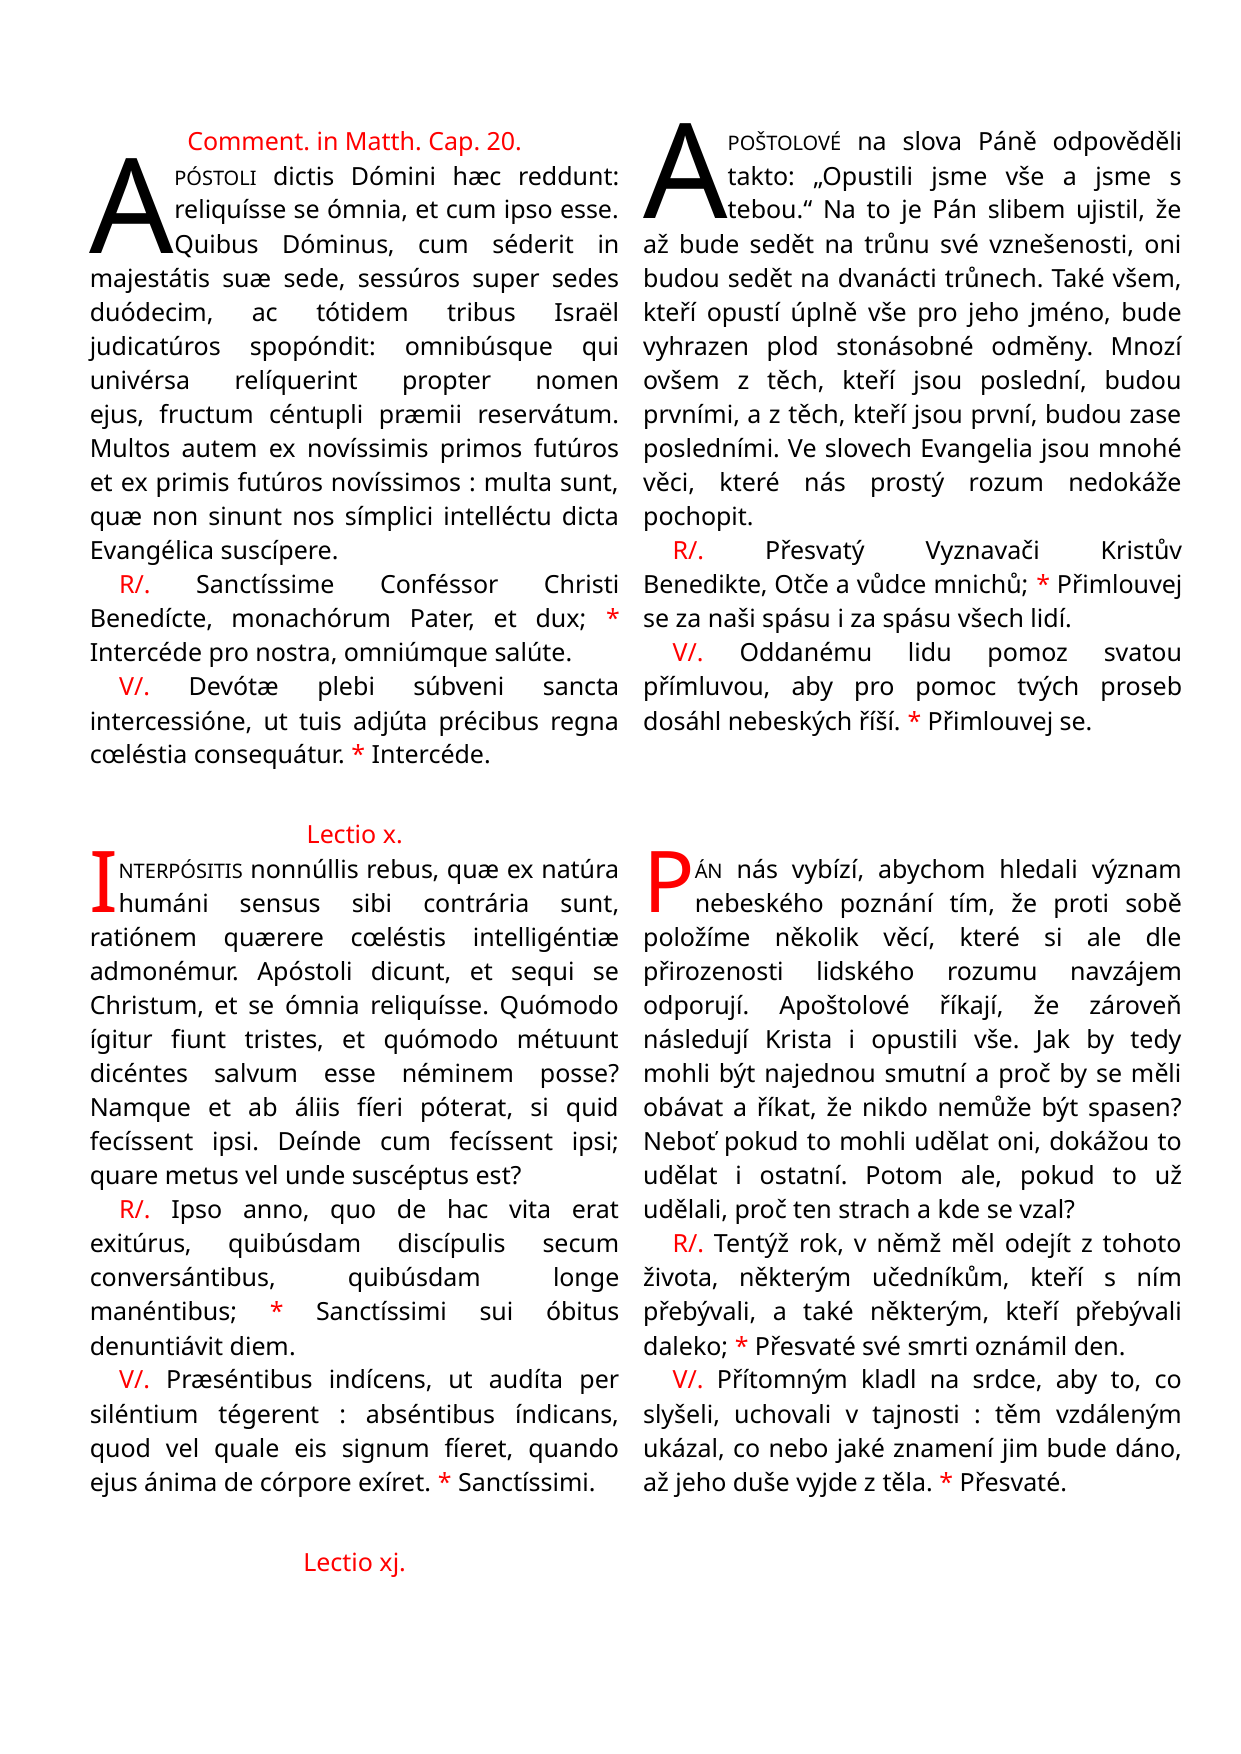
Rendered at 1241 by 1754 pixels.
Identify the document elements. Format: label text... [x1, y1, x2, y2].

table_cell Pán nás vybízí, abychom hledali význam nebeského poznání tím, že proti sobě položíme několik věcí, které si ale dle přirozenosti lidského rozumu navzájem odporují. Apoštolové říkají, že zároveň následují Krista i opustili vše. Jak by tedy mohli být najednou smutní a proč by se měli obávat a říkat, že nikdo nemůže být spasen? Neboť pokud to mohli udělat oni, dokážou to udělat i ostatní. Potom ale, pokud to už udělali, proč ten strach a kde se vzal? R/. Tentýž rok, v němž měl odejít z tohoto života‚ některým učedníkům, kteří s ním přebývali, a také některým, kteří přebývali daleko; * Přesvaté své smrti oznámil den. V/. Přítomným kladl na srdce, aby to, co slyšeli, uchovali v tajnosti : těm vzdáleným ukázal, co nebo jaké znamení jim bude dáno, až jeho duše vyjde z těla. * Přesvaté. [631, 811, 1194, 1538]
table_cell [631, 1539, 1194, 1584]
table_cell Lectio x. Interpósitis nonnúllis rebus‚ quæ ex natúra humáni sensus sibi contrária sunt, ratiónem quærere cœléstis intelligéntiæ admonémur. Apóstoli dicunt, et sequi se Christum‚ et se ómnia reliquísse. Quómodo ígitur fiunt tristes‚ et quómodo métuunt dicéntes salvum esse néminem posse? Namque et ab áliis fíeri póterat, si quid fecíssent ipsi. Deínde cum fecíssent ipsi; quare metus vel unde suscéptus est? R/. Ipso anno, quo de hac vita erat exitúrus‚ quibúsdam discípulis secum conversántibus, quibúsdam longe manéntibus; * Sanctíssimi sui óbitus denuntiávit diem. V/. Præséntibus indícens‚ ut audíta per siléntium tégerent : abséntibus índicans, quod vel quale eis signum fíeret, quando ejus ánima de córpore exíret. * Sanctíssimi. [78, 811, 631, 1538]
table_cell In III. Nocturno Léctio sancti Evangélii secúndum Matthǽum. Lectio ix. Cap. 19. In illo témpore: Dixit Petrus ad Jesum: Ecce nos relíquimus ómnia, et secúti sumus te: quid ergo erit nobis? Et réliqua. Homilía sancti Hilárii Epíscopi. Comment. in Matth. Cap. 20. Apóstoli dictis Dómini hæc reddunt: reliquísse se ómnia, et cum ipso esse. Quibus Dóminus‚ cum séderit in majestátis suæ sede, sessúros super sedes duódecim‚ ac tótidem tribus Israël judicatúros spopóndit: omnibúsque qui univérsa relíquerint propter nomen ejus‚ fructum céntupli præmii reservátum. Multos autem ex novíssimis primos futúros et ex primis futúros novíssimos : multa sunt, quæ non sinunt nos símplici intelléctu dicta Evangélica suscípere. R/. Sanctíssime Conféssor Christi Benedícte‚ monachórum Pater, et dux; * Intercéde pro nostra, omniúmque salúte. V/. Devótæ plebi súbveni sancta intercessióne, ut tuis adjúta précibus regna cœléstia consequátur. * Intercéde. [78, 118, 631, 811]
table_cell Za onoho času řekl Petr Ježíšovi: Hle, opustili jsme vše a následujeme tebe. Co tedy bude s námi? A ostatní. Apoštolové na slova Páně odpověděli takto: „Opustili jsme vše a jsme s tebou.“ Na to je Pán slibem ujistil, že až bude sedět na trůnu své vznešenosti, oni budou sedět na dvanácti trůnech. Také všem, kteří opustí úplně vše pro jeho jméno, bude vyhrazen plod stonásobné odměny. Mnozí ovšem z těch, kteří jsou poslední, budou prvními, a z těch, kteří jsou první, budou zase posledními. Ve slovech Evangelia jsou mnohé věci, které nás prostý rozum nedokáže pochopit. R/. Přesvatý Vyznavači Kristův Benedikte‚ Otče a vůdce mnichů; * Přimlouvej se za naši spásu i za spásu všech lidí. V/. Oddanému lidu pomoz svatou přímluvou, aby pro pomoc tvých proseb dosáhl nebeských říší. * Přimlouvej se. [631, 118, 1194, 811]
table_cell Lectio xj. [78, 1539, 631, 1584]
